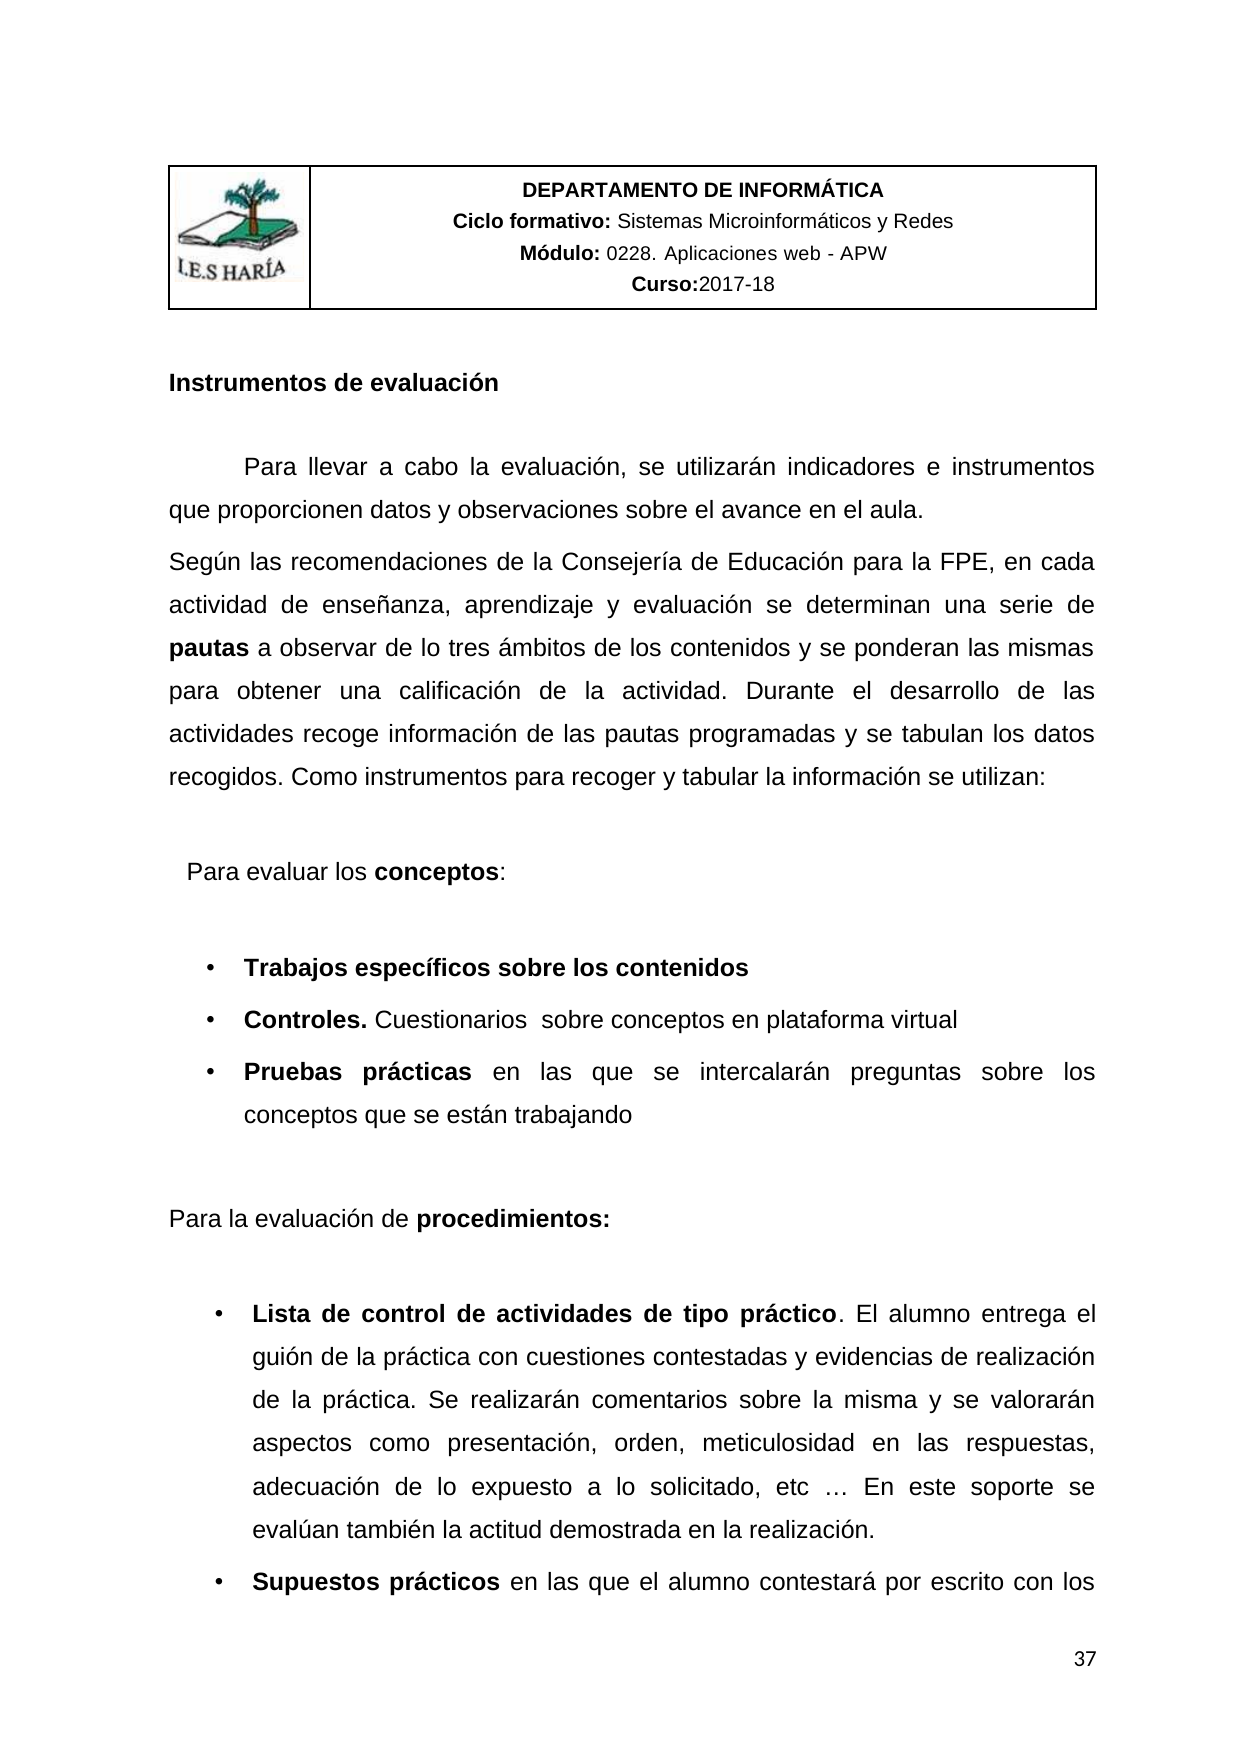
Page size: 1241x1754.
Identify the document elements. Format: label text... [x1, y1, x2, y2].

text Para evaluar los conceptos: [186, 857, 1096, 886]
list Controles. Cuestionarios sobre conceptos en plataforma virtual [206, 1004, 1096, 1033]
text Para la evaluación de procedimientos: [169, 1204, 1096, 1233]
picture [174, 172, 305, 282]
list Pruebas prácticas en las que se intercalarán preguntas sobre los conceptos que se están trabajando [206, 1057, 1096, 1129]
list Lista de control de actividades de tipo práctico. El alumno entrega el guión de la práctica con cuestiones contestadas y evidencias de realización de la práctica. Se realizarán comentarios sobre la misma y se valorarán aspectos como presentación, orden, meticulosidad en las respuestas, adecuación de lo expuesto a lo solicitado, etc … En este soporte se evalúan también la actitud demostrada en la realización. [214, 1299, 1096, 1543]
text Para llevar a cabo la evaluación, se utilizarán indicadores e instrumentos que proporcionen datos y observaciones sobre el avance en el aula. [169, 452, 1096, 523]
list Trabajos específicos sobre los contenidos [206, 952, 1096, 981]
text Instrumentos de evaluación [169, 368, 1096, 397]
text Según las recomendaciones de la Consejería de Educación para la FPE, en cada actividad de enseñanza, aprendizaje y evaluación se determinan una serie de pautas a observar de lo tres ámbitos de los contenidos y se ponderan las mismas para obtener una calificación de la actividad. Durante el desarrollo de las actividades recoge información de las pautas programadas y se tabulan los datos recogidos. Como instrumentos para recoger y tabular la información se utilizan: [169, 547, 1096, 791]
list Supuestos prácticos en las que el alumno contestará por escrito con los [214, 1567, 1096, 1596]
